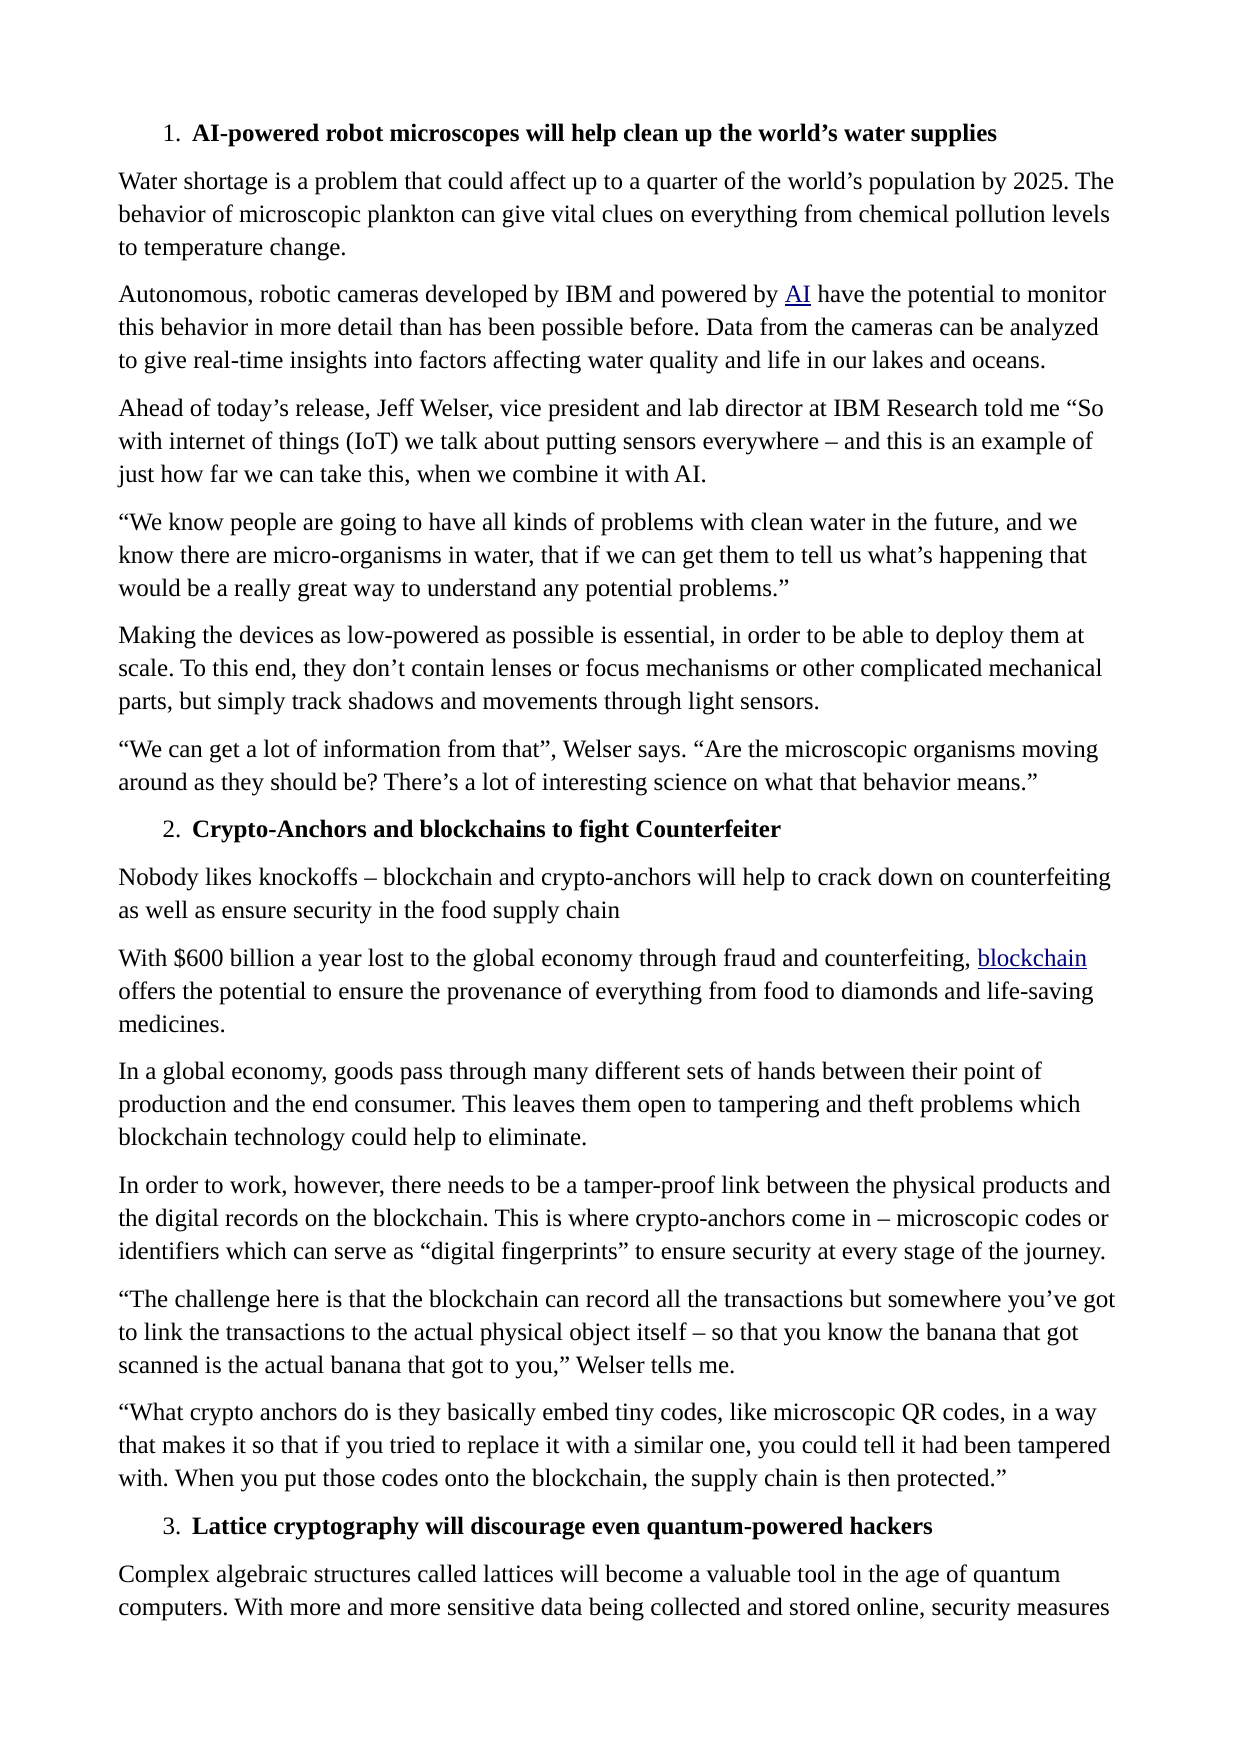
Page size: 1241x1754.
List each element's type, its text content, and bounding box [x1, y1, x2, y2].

text In a global economy, goods pass through many different sets of hands between their point of production and the end consumer. This leaves them open to tampering and theft problems which blockchain technology could help to eliminate. [118, 1056, 1122, 1151]
text Ahead of today’s release, Jeff Welser, vice president and lab director at IBM Research told me “So with internet of things (IoT) we talk about putting sensors everywhere – and this is an example of just how far we can take this, when we combine it with AI. [118, 393, 1122, 488]
text With $600 billion a year lost to the global economy through fraud and counterfeiting, blockchain offers the potential to ensure the provenance of everything from food to diamonds and life-saving medicines. [118, 943, 1122, 1038]
text “We know people are going to have all kinds of problems with clean water in the future, and we know there are micro-organisms in water, that if we can get them to tell us what’s happening that would be a really great way to understand any potential problems.” [118, 507, 1122, 601]
text Water shortage is a problem that could affect up to a quarter of the world’s population by 2025. The behavior of microscopic plankton can give vital clues on everything from chemical pollution levels to temperature change. [118, 166, 1122, 261]
list Lattice cryptography will discourage even quantum-powered hackers [162, 1511, 1122, 1540]
text Autonomous, robotic cameras developed by IBM and powered by AI have the potential to monitor this behavior in more detail than has been possible before. Data from the cameras can be analyzed to give real-time insights into factors affecting water quality and life in our lakes and oceans. [118, 279, 1122, 374]
text “What crypto anchors do is they basically embed tiny codes, like microscopic QR codes, in a way that makes it so that if you tried to replace it with a similar one, you could tell it had been tampered with. When you put those codes onto the blockchain, the supply chain is then protected.” [118, 1397, 1122, 1492]
text In order to work, however, there needs to be a tamper-proof link between the physical products and the digital records on the blockchain. This is where crypto-anchors come in – microscopic codes or identifiers which can serve as “digital fingerprints” to ensure security at every stage of the journey. [118, 1170, 1122, 1265]
list Crypto-Anchors and blockchains to fight Counterfeiter [162, 814, 1122, 843]
text “We can get a lot of information from that”, Welser says. “Are the microscopic organisms moving around as they should be? There’s a lot of interesting science on what that behavior means.” [118, 734, 1122, 796]
text Nobody likes knockoffs – blockchain and crypto-anchors will help to crack down on counterfeiting as well as ensure security in the food supply chain [118, 862, 1122, 924]
text Making the devices as low-powered as possible is essential, in order to be able to deploy them at scale. To this end, they don’t contain lenses or focus mechanisms or other complicated mechanical parts, but simply track shadows and movements through light sensors. [118, 620, 1122, 715]
text Complex algebraic structures called lattices will become a valuable tool in the age of quantum computers. With more and more sensitive data being collected and stored online, security measures [118, 1559, 1122, 1620]
list AI-powered robot microscopes will help clean up the world’s water supplies [162, 118, 1122, 147]
text “The challenge here is that the blockchain can record all the transactions but somewhere you’ve got to link the transactions to the actual physical object itself – so that you know the banana that got scanned is the actual banana that got to you,” Welser tells me. [118, 1284, 1122, 1378]
